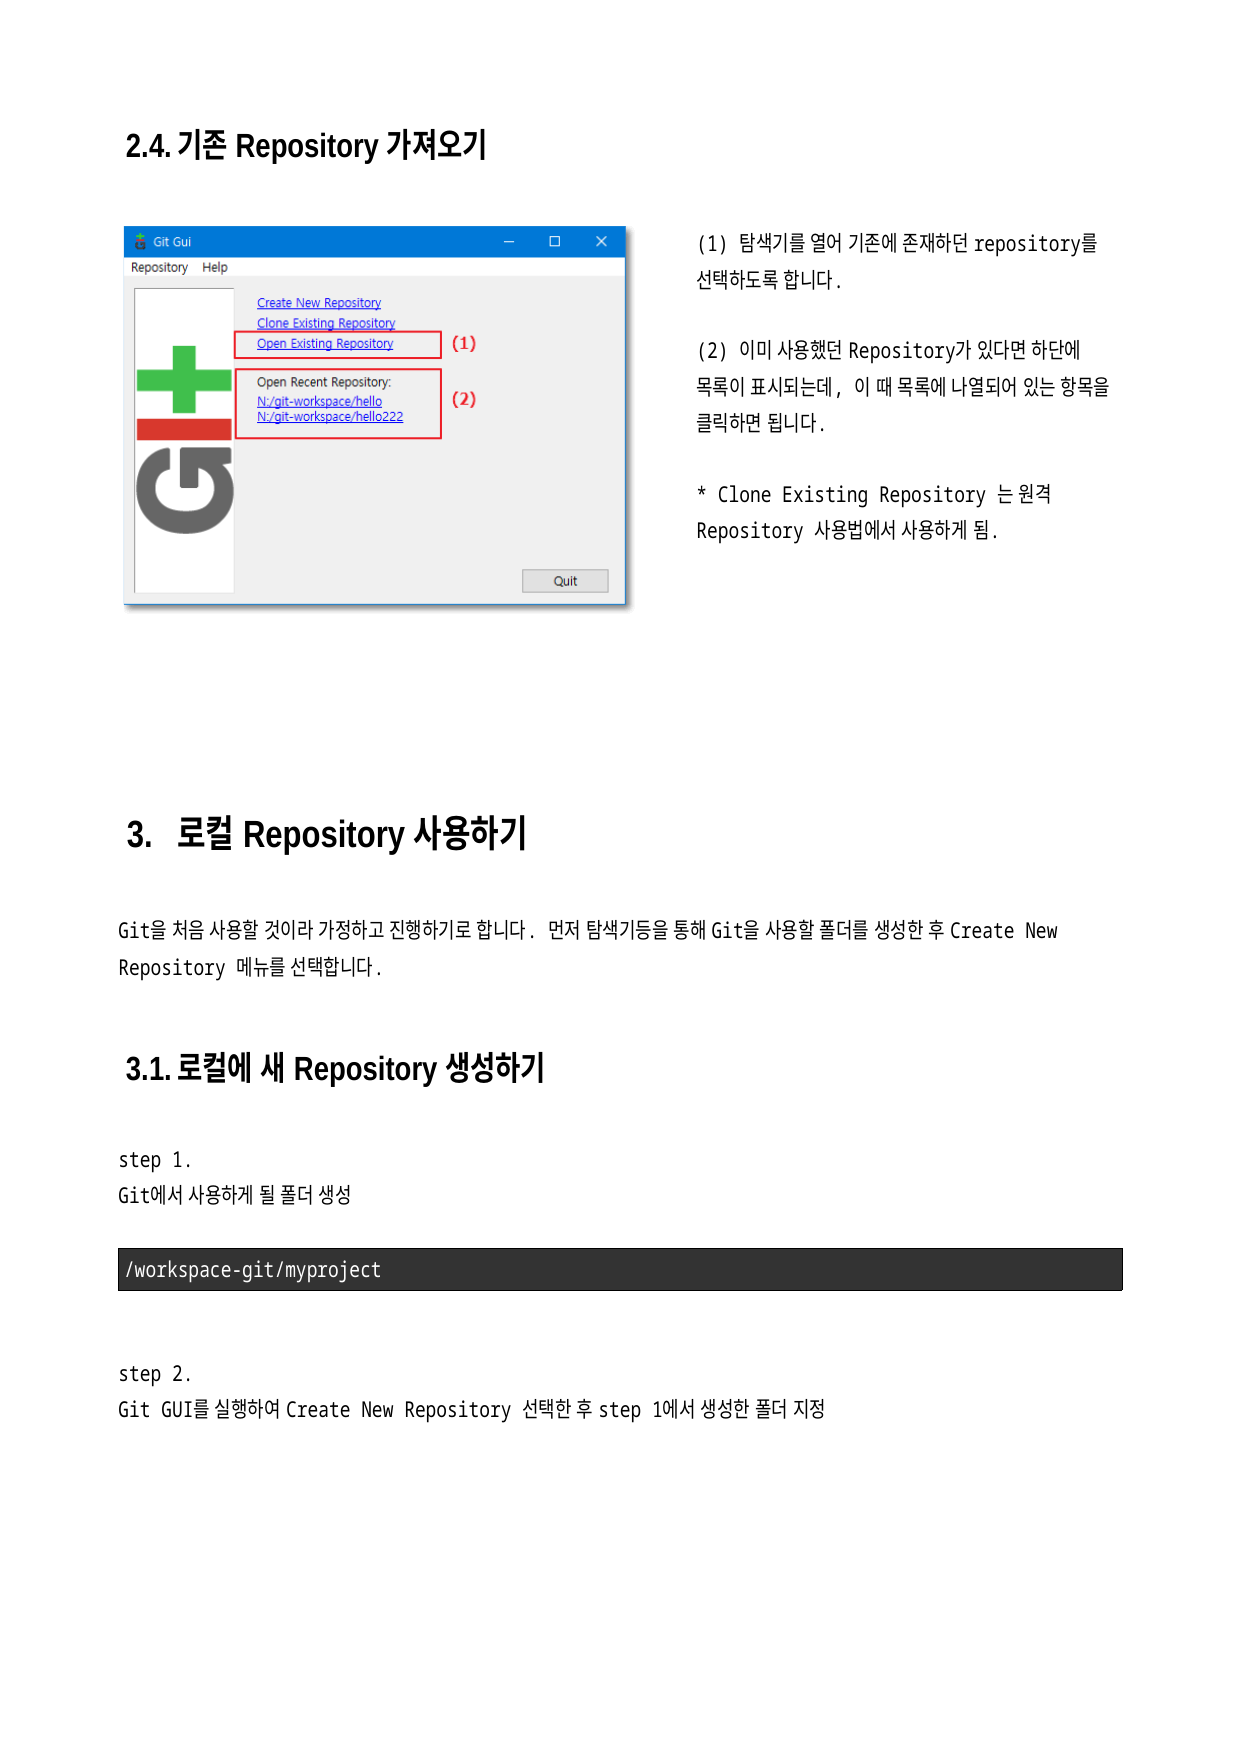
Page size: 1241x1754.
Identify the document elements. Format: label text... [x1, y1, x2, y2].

text Git GUI를 실행하여 Create New Repository 선택한 후 step 1에서 생성한 폴더 지정 [118, 1392, 1122, 1424]
subtitle 로컬에 새 Repository 생성하기 [118, 1041, 1122, 1090]
subtitle 로컬 Repository 사용하기 [118, 803, 1122, 858]
text Git을 처음 사용할 것이라 가정하고 진행하기로 합니다. 먼저 탐색기등을 통해 Git을 사용할 폴더를 생성한 후 Create New Repository 메뉴를 선택합니다. [118, 913, 1122, 981]
text Git에서 사용하게 될 폴더 생성 [118, 1178, 1122, 1209]
table_header [118, 221, 691, 676]
text step 2. [118, 1358, 1122, 1388]
table_header /workspace-git/myproject [119, 1249, 1122, 1290]
text step 1. [118, 1143, 1122, 1173]
subtitle 기존 Repository 가져오기 [118, 118, 1122, 167]
picture [123, 226, 635, 614]
table_header (1) 탐색기를 열어 기존에 존재하던 repository를 선택하도록 합니다. (2) 이미 사용했던 Repository가 있다면 하단에 목록이 표시되는데, 이 때 목록에 나열되어 있는 항목을 클릭하면 됩니다. * Clone Existing Repository 는 원격 Repository 사용법에서 사용하게 됨. [691, 221, 1122, 676]
